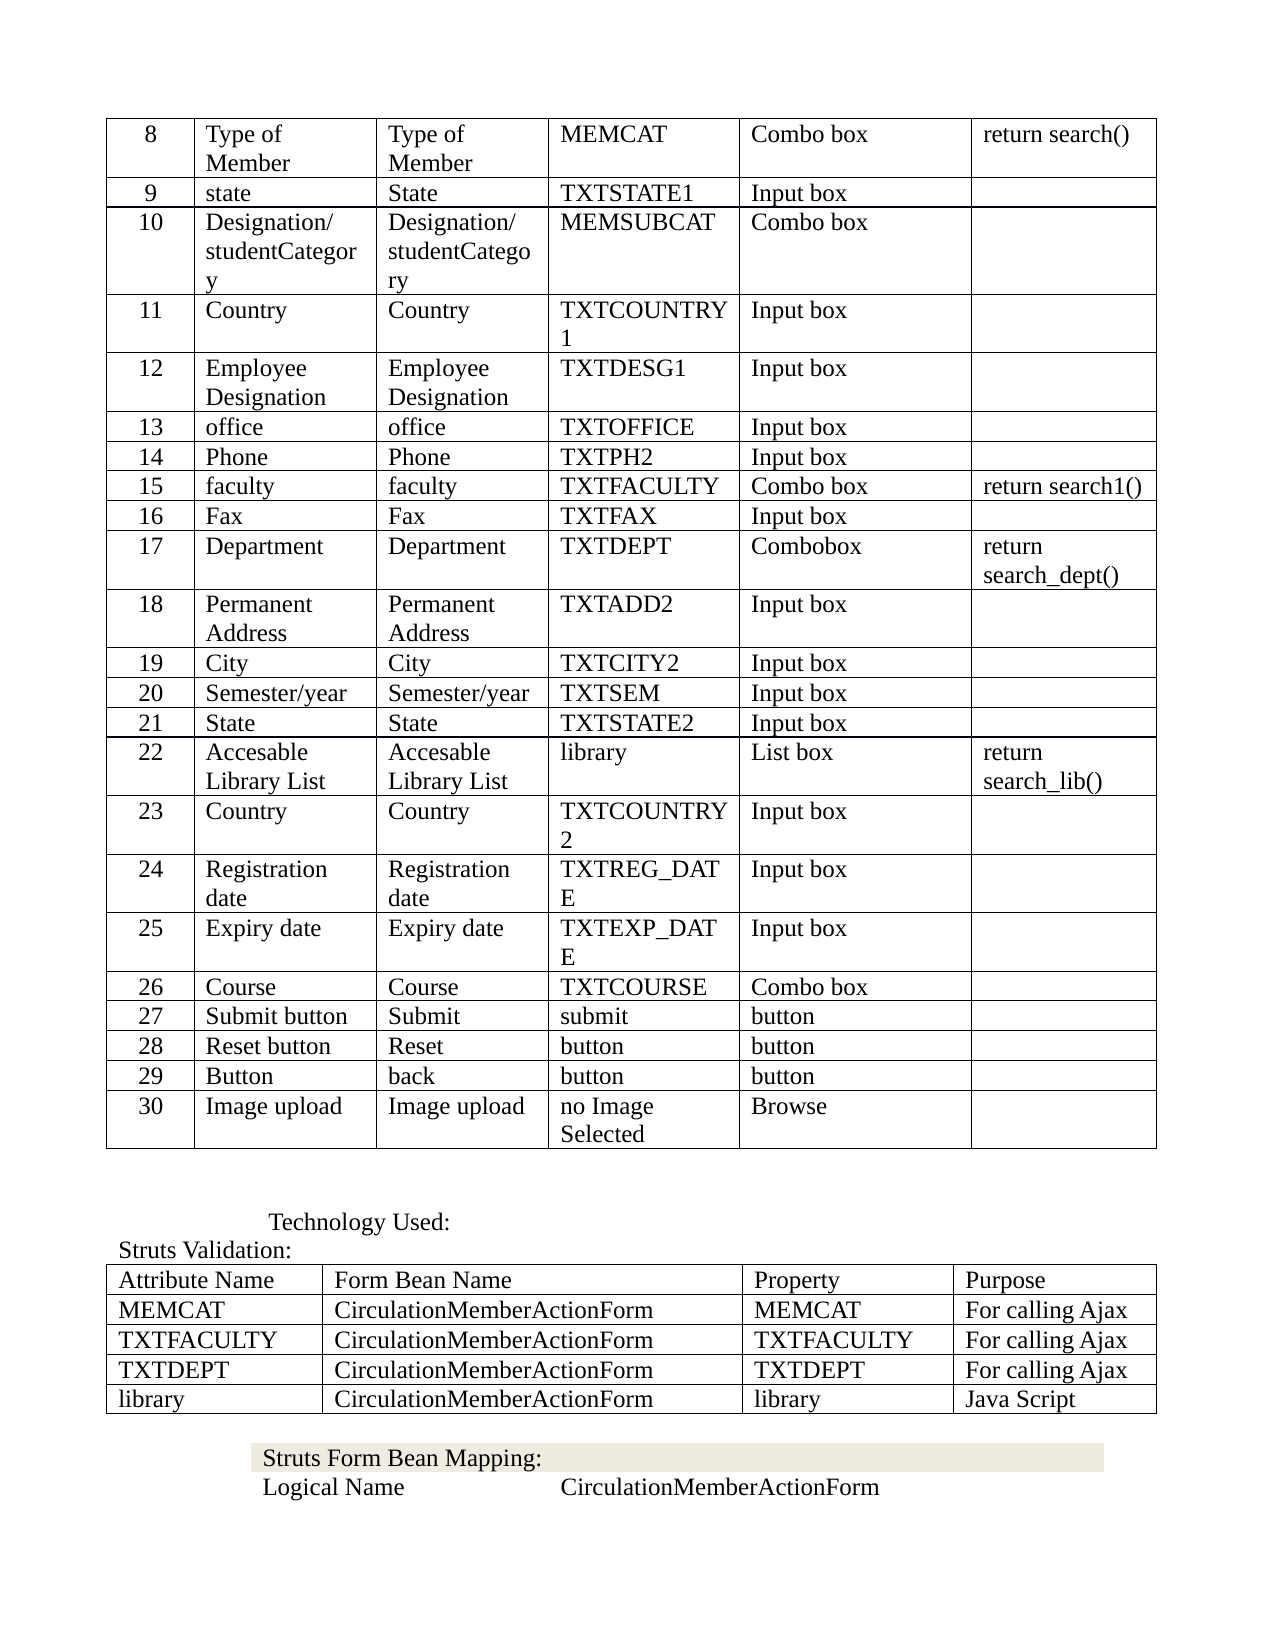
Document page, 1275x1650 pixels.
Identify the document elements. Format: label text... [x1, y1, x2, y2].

table_cell return search1() [972, 471, 1156, 500]
table_cell Image upload [195, 1091, 376, 1148]
table_cell Phone [377, 442, 548, 470]
table_cell office [377, 412, 548, 441]
table_cell Input box [740, 295, 971, 352]
table_cell TXTSTATE2 [549, 708, 739, 736]
table_cell Input box [740, 708, 971, 736]
table_cell Input box [740, 855, 971, 912]
table_cell CirculationMemberActionForm [549, 1472, 1104, 1501]
table_cell Phone [195, 442, 376, 470]
table_cell [972, 442, 1156, 470]
table_cell 21 [107, 708, 194, 736]
table_cell Country [377, 295, 548, 352]
table_cell 20 [107, 678, 194, 707]
table_cell Fax [195, 501, 376, 530]
table_cell Registration date [195, 855, 376, 912]
table_cell Combo box [740, 471, 971, 500]
table_cell MEMCAT [549, 119, 739, 177]
table_cell [972, 1001, 1156, 1030]
table_cell office [195, 412, 376, 441]
table_cell return search_dept() [972, 531, 1156, 588]
table_cell Submit button [195, 1001, 376, 1030]
table_cell button [549, 1031, 739, 1060]
table_cell 12 [107, 353, 194, 411]
table_header Struts Form Bean Mapping: [251, 1443, 1104, 1472]
table_cell Browse [740, 1091, 971, 1148]
table_cell Input box [740, 353, 971, 411]
table_cell Semester/year [195, 678, 376, 707]
table_cell Accesable Library List [195, 738, 376, 795]
table_cell Expiry date [195, 913, 376, 971]
table_cell List box [740, 738, 971, 795]
table_cell TXTSTATE1 [549, 178, 739, 206]
table_cell library [107, 1385, 322, 1413]
table_cell button [740, 1061, 971, 1090]
table_cell TXTADD2 [549, 590, 739, 647]
table_cell 14 [107, 442, 194, 470]
table_cell [972, 295, 1156, 352]
table_cell TXTPH2 [549, 442, 739, 470]
table_cell 28 [107, 1031, 194, 1060]
table_cell button [549, 1061, 739, 1090]
table_header Purpose [954, 1265, 1156, 1294]
table_cell 18 [107, 590, 194, 647]
table_cell MEMSUBCAT [549, 208, 739, 294]
table_cell Semester/year [377, 678, 548, 707]
table_cell Combo box [740, 208, 971, 294]
table_cell 11 [107, 295, 194, 352]
table_cell [972, 648, 1156, 677]
table_cell TXTDEPT [549, 531, 739, 588]
table_cell [972, 501, 1156, 530]
table_cell Permanent Address [195, 590, 376, 647]
table_cell Input box [740, 412, 971, 441]
table_cell 23 [107, 796, 194, 853]
table_cell TXTDESG1 [549, 353, 739, 411]
table_cell Department [377, 531, 548, 588]
table_cell [972, 353, 1156, 411]
table_cell TXTDEPT [107, 1355, 322, 1383]
table_cell [972, 1031, 1156, 1060]
table_cell submit [549, 1001, 739, 1030]
table_cell CirculationMemberActionForm [323, 1295, 742, 1324]
table_cell library [549, 738, 739, 795]
table_cell Java Script [954, 1385, 1156, 1413]
table_cell Type of Member [377, 119, 548, 177]
table_cell Combobox [740, 531, 971, 588]
table_cell Designation/studentCategory [377, 208, 548, 294]
table_cell TXTCOUNTRY2 [549, 796, 739, 853]
table_cell TXTREG_DATE [549, 855, 739, 912]
table_cell City [377, 648, 548, 677]
table_cell For calling Ajax [954, 1295, 1156, 1324]
table_cell button [740, 1001, 971, 1030]
table_cell 22 [107, 738, 194, 795]
table_cell For calling Ajax [954, 1325, 1156, 1354]
table_cell [972, 796, 1156, 853]
table_cell Accesable Library List [377, 738, 548, 795]
table_cell Input box [740, 648, 971, 677]
table_cell TXTFAX [549, 501, 739, 530]
table_cell CirculationMemberActionForm [323, 1355, 742, 1383]
table_cell Department [195, 531, 376, 588]
table_cell [972, 178, 1156, 206]
table_cell Input box [740, 178, 971, 206]
text Struts Validation: [118, 1236, 1157, 1264]
table_cell Combo box [740, 972, 971, 1000]
table_cell 9 [107, 178, 194, 206]
table_cell [972, 1061, 1156, 1090]
table_cell Employee Designation [377, 353, 548, 411]
table_cell TXTDEPT [743, 1355, 953, 1383]
table_cell State [377, 708, 548, 736]
table_cell Course [195, 972, 376, 1000]
table_cell 24 [107, 855, 194, 912]
table_cell Input box [740, 501, 971, 530]
table_cell CirculationMemberActionForm [323, 1385, 742, 1413]
text Technology Used: [268, 1207, 1157, 1236]
table_cell Submit [377, 1001, 548, 1030]
table_cell TXTOFFICE [549, 412, 739, 441]
table_cell return search() [972, 119, 1156, 177]
table_cell [972, 855, 1156, 912]
table_cell MEMCAT [743, 1295, 953, 1324]
table_cell Expiry date [377, 913, 548, 971]
table_cell back [377, 1061, 548, 1090]
table_cell 25 [107, 913, 194, 971]
table_cell [972, 590, 1156, 647]
table_cell 17 [107, 531, 194, 588]
table_cell Country [195, 295, 376, 352]
table_cell button [740, 1031, 971, 1060]
table_cell [972, 1091, 1156, 1148]
table_cell [972, 208, 1156, 294]
table_cell Country [377, 796, 548, 853]
table_cell TXTEXP_DATE [549, 913, 739, 971]
table_header Attribute Name [107, 1265, 322, 1294]
table_cell TXTCOUNTRY1 [549, 295, 739, 352]
table_cell Image upload [377, 1091, 548, 1148]
table_cell State [377, 178, 548, 206]
table_cell library [743, 1385, 953, 1413]
table_cell CirculationMemberActionForm [323, 1325, 742, 1354]
table_cell Input box [740, 913, 971, 971]
table_cell [972, 678, 1156, 707]
table_cell Logical Name [251, 1472, 549, 1501]
table_cell 8 [107, 119, 194, 177]
table_cell 16 [107, 501, 194, 530]
table_cell TXTCITY2 [549, 648, 739, 677]
table_cell For calling Ajax [954, 1355, 1156, 1383]
table_cell Registration date [377, 855, 548, 912]
table_cell Button [195, 1061, 376, 1090]
table_cell faculty [377, 471, 548, 500]
table_cell no Image Selected [549, 1091, 739, 1148]
table_header Property [743, 1265, 953, 1294]
table_cell [972, 913, 1156, 971]
table_cell Course [377, 972, 548, 1000]
table_cell [972, 972, 1156, 1000]
table_cell Reset button [195, 1031, 376, 1060]
table_cell TXTFACULTY [743, 1325, 953, 1354]
table_cell Combo box [740, 119, 971, 177]
table_cell Fax [377, 501, 548, 530]
table_cell Input box [740, 796, 971, 853]
table_cell MEMCAT [107, 1295, 322, 1324]
table_cell [972, 412, 1156, 441]
table_cell [972, 708, 1156, 736]
table_cell 15 [107, 471, 194, 500]
table_cell TXTFACULTY [549, 471, 739, 500]
table_cell 27 [107, 1001, 194, 1030]
table_cell 19 [107, 648, 194, 677]
table_cell 29 [107, 1061, 194, 1090]
table_cell Employee Designation [195, 353, 376, 411]
table_cell faculty [195, 471, 376, 500]
table_cell Input box [740, 442, 971, 470]
table_cell 13 [107, 412, 194, 441]
table_cell return search_lib() [972, 738, 1156, 795]
table_header Form Bean Name [323, 1265, 742, 1294]
table_cell Input box [740, 590, 971, 647]
table_cell Country [195, 796, 376, 853]
table_cell Reset [377, 1031, 548, 1060]
table_cell City [195, 648, 376, 677]
table_cell 30 [107, 1091, 194, 1148]
table_cell State [195, 708, 376, 736]
table_cell TXTSEM [549, 678, 739, 707]
table_cell state [195, 178, 376, 206]
table_cell TXTCOURSE [549, 972, 739, 1000]
table_cell Input box [740, 678, 971, 707]
table_cell Type of Member [195, 119, 376, 177]
table_cell Permanent Address [377, 590, 548, 647]
table_cell 10 [107, 208, 194, 294]
table_cell Designation/studentCategory [195, 208, 376, 294]
table_cell TXTFACULTY [107, 1325, 322, 1354]
table_cell 26 [107, 972, 194, 1000]
